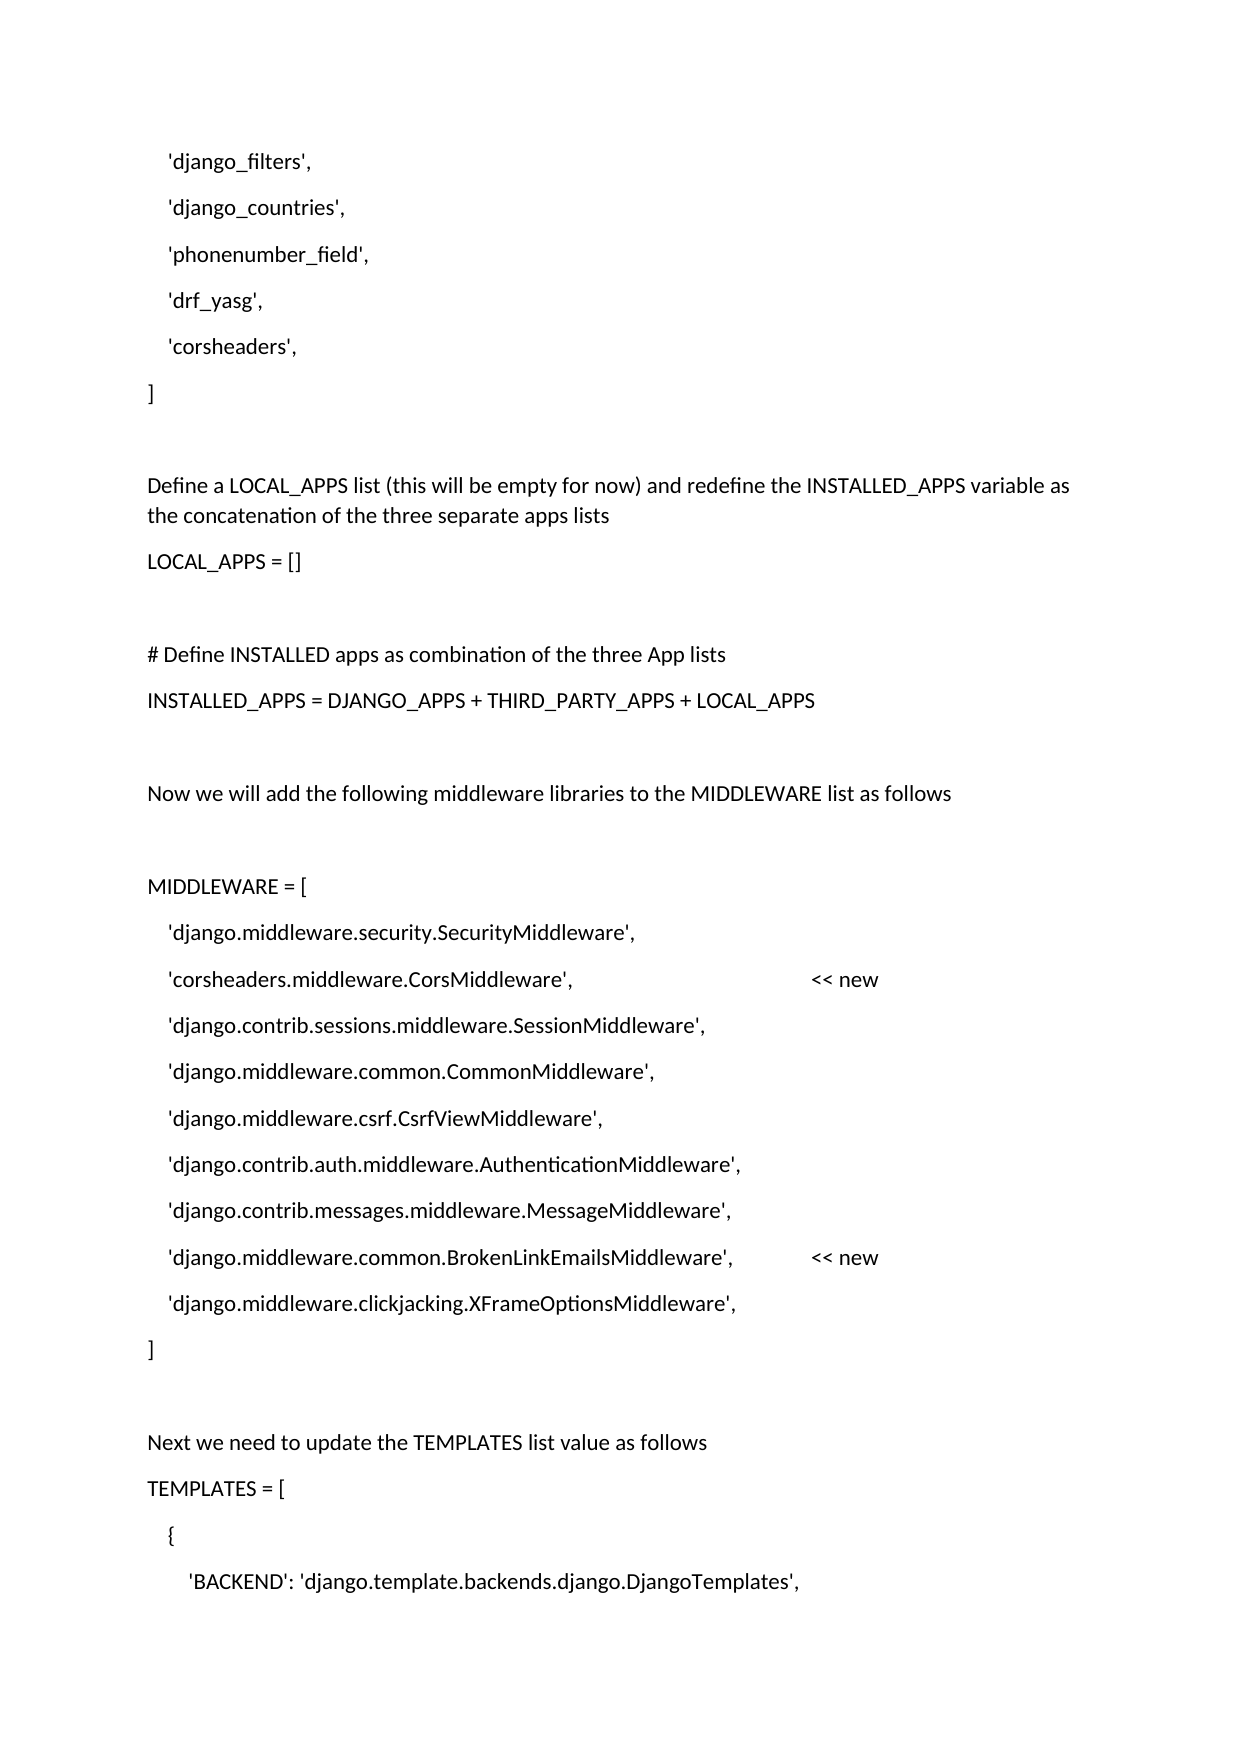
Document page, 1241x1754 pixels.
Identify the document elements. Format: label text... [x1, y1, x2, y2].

text ] [147, 1336, 1093, 1363]
text 'corsheaders.middleware.CorsMiddleware', << new [147, 965, 1093, 993]
text LOCAL_APPS = [] [147, 547, 1093, 576]
text Next we need to update the TEMPLATES list value as follows [147, 1428, 1093, 1456]
text # Define INSTALLED apps as combination of the three App lists [147, 640, 1093, 668]
text INSTALLED_APPS = DJANGO_APPS + THIRD_PARTY_APPS + LOCAL_APPS [147, 687, 1093, 714]
text ] [147, 379, 1093, 407]
text 'corsheaders', [147, 332, 1093, 360]
text 'drf_yasg', [147, 286, 1093, 314]
text Now we will add the following middleware libraries to the MIDDLEWARE list as follows [147, 779, 1093, 807]
text 'django.middleware.csrf.CsrfViewMiddleware', [147, 1104, 1093, 1132]
text 'django.contrib.auth.middleware.AuthenticationMiddleware', [147, 1150, 1093, 1178]
text Define a LOCAL_APPS list (this will be empty for now) and redefine the INSTALLED_APPS variable as the concatenation of the three separate apps lists [147, 471, 1093, 529]
text MIDDLEWARE = [ [147, 872, 1093, 900]
text 'django.contrib.messages.middleware.MessageMiddleware', [147, 1196, 1093, 1224]
text 'django_filters', [147, 147, 1093, 175]
text 'BACKEND': 'django.template.backends.django.DjangoTemplates', [147, 1567, 1093, 1595]
text 'django.middleware.security.SecurityMiddleware', [147, 918, 1093, 946]
text 'django.middleware.clickjacking.XFrameOptionsMiddleware', [147, 1289, 1093, 1317]
text 'django.middleware.common.BrokenLinkEmailsMiddleware', << new [147, 1243, 1093, 1271]
text 'django.contrib.sessions.middleware.SessionMiddleware', [147, 1011, 1093, 1039]
text TEMPLATES = [ [147, 1474, 1093, 1503]
text 'django_countries', [147, 193, 1093, 221]
text 'django.middleware.common.CommonMiddleware', [147, 1057, 1093, 1085]
text { [147, 1521, 1093, 1549]
text 'phonenumber_field', [147, 240, 1093, 268]
